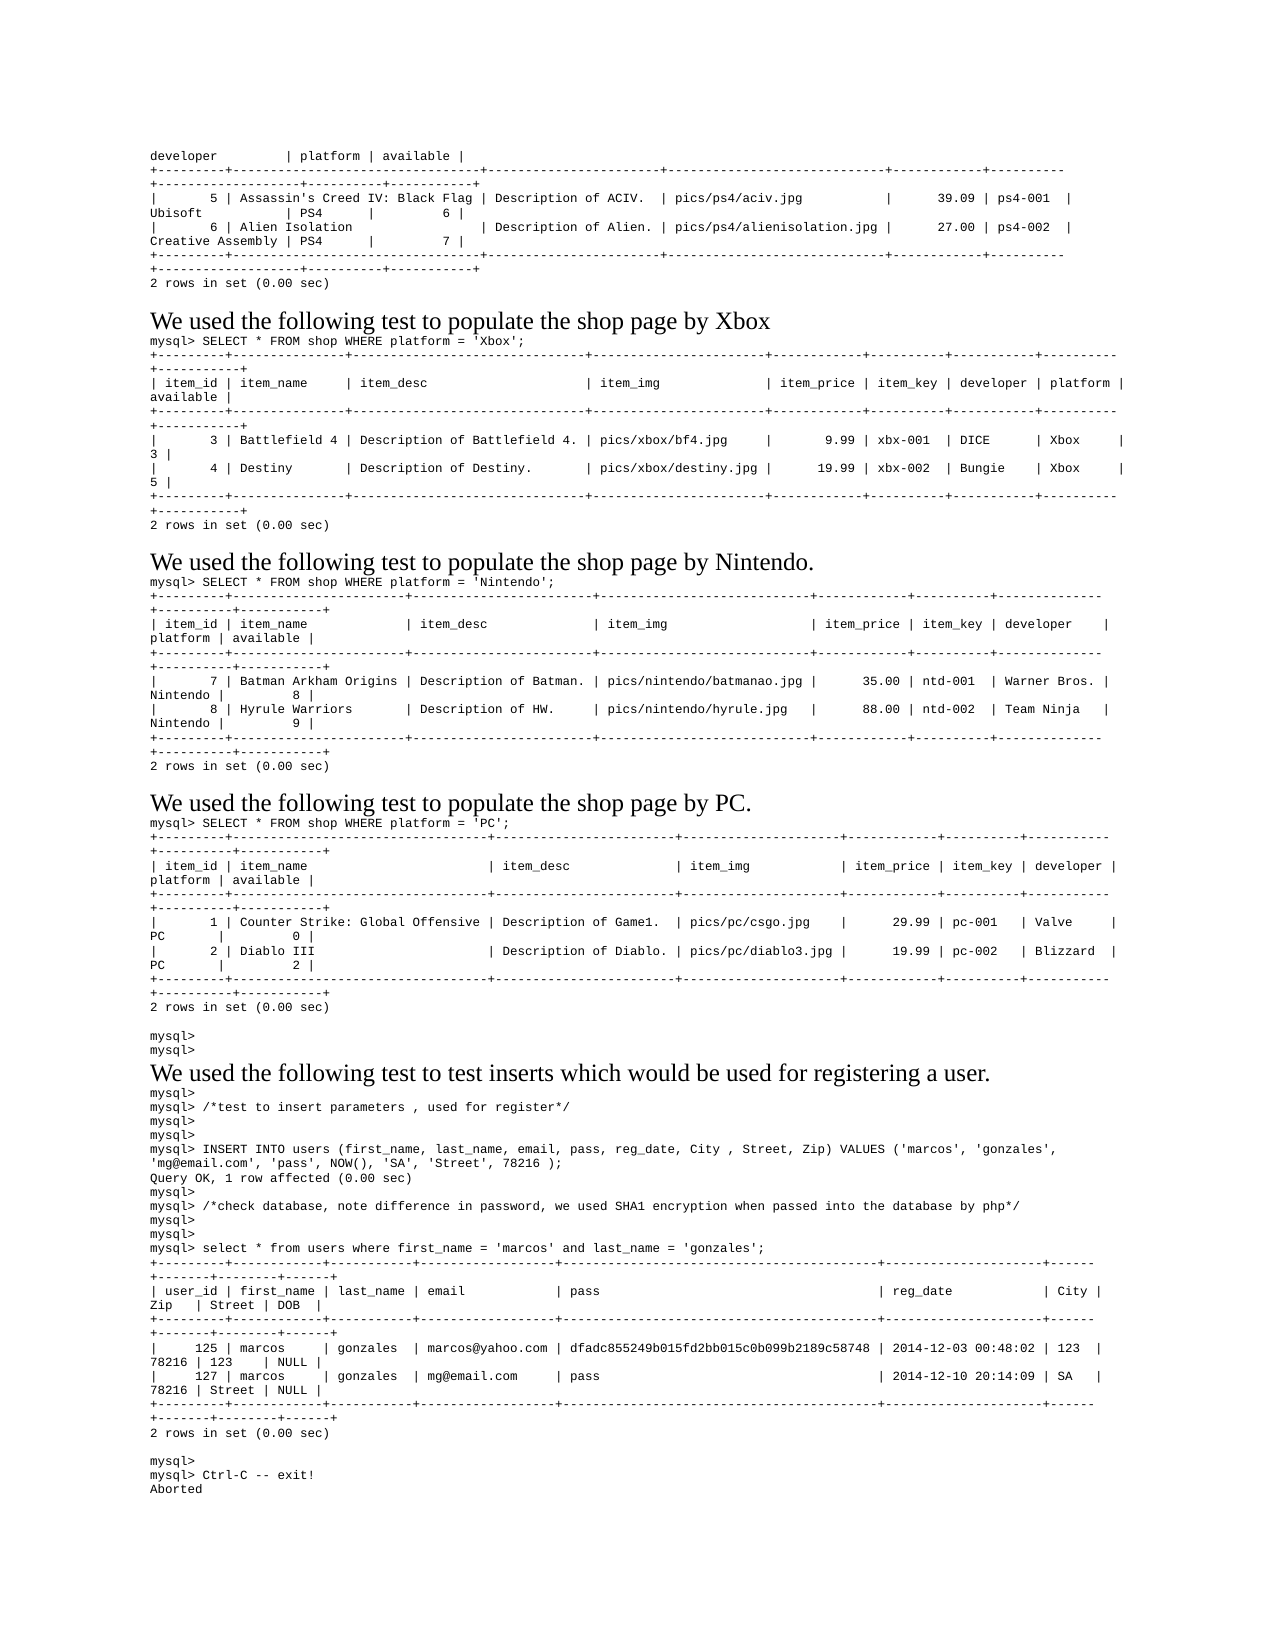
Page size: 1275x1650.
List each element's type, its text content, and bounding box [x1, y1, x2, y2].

text +---------+---------------------------------+-----------------------+-----------------------------+------------+----------+-------------------+----------+-----------+ [150, 164, 1125, 192]
text +---------+-----------------------+------------------------+----------------------------+------------+----------+--------------+----------+-----------+ [150, 590, 1125, 618]
text | item_id | item_name | item_desc | item_img | item_price | item_key | developer | platform | available | [150, 377, 1125, 405]
text | user_id | first_name | last_name | email | pass | reg_date | City | Zip | Street | DOB | [150, 1285, 1125, 1313]
text mysql> [150, 1186, 1125, 1200]
text mysql> /*check database, note difference in password, we used SHA1 encryption when passed into the database by php*/ [150, 1200, 1125, 1214]
text mysql> [150, 1129, 1125, 1143]
text mysql> select * from users where first_name = 'marcos' and last_name = 'gonzales'; [150, 1242, 1125, 1257]
text mysql> [150, 1044, 1125, 1058]
text mysql> SELECT * FROM shop WHERE platform = 'PC'; [150, 817, 1125, 831]
text We used the following test to populate the shop page by PC. [150, 788, 1125, 817]
text We used the following test to populate the shop page by Xbox [150, 306, 1125, 334]
text | 3 | Battlefield 4 | Description of Battlefield 4. | pics/xbox/bf4.jpg | 9.99 | xbx-001 | DICE | Xbox | 3 | [150, 434, 1125, 462]
text 2 rows in set (0.00 sec) [150, 277, 1125, 292]
text | 2 | Diablo III | Description of Diablo. | pics/pc/diablo3.jpg | 19.99 | pc-002 | Blizzard | PC | 2 | [150, 944, 1125, 973]
text mysql> [150, 1115, 1125, 1129]
text mysql> [150, 1455, 1125, 1469]
text | item_id | item_name | item_desc | item_img | item_price | item_key | developer | platform | available | [150, 618, 1125, 647]
text mysql> /*test to insert parameters , used for register*/ [150, 1101, 1125, 1115]
text | 4 | Destiny | Description of Destiny. | pics/xbox/destiny.jpg | 19.99 | xbx-002 | Bungie | Xbox | 5 | [150, 462, 1125, 490]
text +---------+----------------------------------+------------------------+---------------------+------------+----------+-----------+----------+-----------+ [150, 831, 1125, 859]
text | 8 | Hyrule Warriors | Description of HW. | pics/nintendo/hyrule.jpg | 88.00 | ntd-002 | Team Ninja | Nintendo | 9 | [150, 703, 1125, 732]
text 2 rows in set (0.00 sec) [150, 1427, 1125, 1441]
text | 1 | Counter Strike: Global Offensive | Description of Game1. | pics/pc/csgo.jpg | 29.99 | pc-001 | Valve | PC | 0 | [150, 916, 1125, 944]
text Aborted [150, 1483, 1125, 1497]
text | item_id | item_name | item_desc | item_img | item_price | item_key | developer | platform | available | [150, 859, 1125, 888]
text mysql> [150, 1214, 1125, 1228]
text mysql> INSERT INTO users (first_name, last_name, email, pass, reg_date, City , Street, Zip) VALUES ('marcos', 'gonzales', 'mg@email.com', 'pass', NOW(), 'SA', 'Street', 78216 ); [150, 1143, 1125, 1172]
text 2 rows in set (0.00 sec) [150, 760, 1125, 774]
text 2 rows in set (0.00 sec) [150, 519, 1125, 533]
text +---------+---------------+-------------------------------+-----------------------+------------+----------+-----------+----------+-----------+ [150, 405, 1125, 434]
text | 7 | Batman Arkham Origins | Description of Batman. | pics/nintendo/batmanao.jpg | 35.00 | ntd-001 | Warner Bros. | Nintendo | 8 | [150, 675, 1125, 703]
text mysql> [150, 1029, 1125, 1044]
text mysql> SELECT * FROM shop WHERE platform = 'Nintendo'; [150, 576, 1125, 590]
text | 6 | Alien Isolation | Description of Alien. | pics/ps4/alienisolation.jpg | 27.00 | ps4-002 | Creative Assembly | PS4 | 7 | [150, 221, 1125, 249]
text mysql> [150, 1228, 1125, 1242]
text 2 rows in set (0.00 sec) [150, 1001, 1125, 1015]
text | 5 | Assassin's Creed IV: Black Flag | Description of ACIV. | pics/ps4/aciv.jpg | 39.09 | ps4-001 | Ubisoft | PS4 | 6 | [150, 192, 1125, 221]
text +---------+---------------+-------------------------------+-----------------------+------------+----------+-----------+----------+-----------+ [150, 349, 1125, 377]
text developer | platform | available | [150, 150, 1125, 164]
text +---------+-----------------------+------------------------+----------------------------+------------+----------+--------------+----------+-----------+ [150, 732, 1125, 760]
text +---------+------------+-----------+------------------+------------------------------------------+---------------------+------+-------+--------+------+ [150, 1313, 1125, 1342]
text Query OK, 1 row affected (0.00 sec) [150, 1172, 1125, 1186]
text | 125 | marcos | gonzales | marcos@yahoo.com | dfadc855249b015fd2bb015c0b099b2189c58748 | 2014-12-03 00:48:02 | 123 | 78216 | 123 | NULL | [150, 1342, 1125, 1370]
text We used the following test to populate the shop page by Nintendo. [150, 547, 1125, 576]
text +---------+----------------------------------+------------------------+---------------------+------------+----------+-----------+----------+-----------+ [150, 973, 1125, 1001]
text +---------+------------+-----------+------------------+------------------------------------------+---------------------+------+-------+--------+------+ [150, 1398, 1125, 1427]
text mysql> Ctrl-C -- exit! [150, 1469, 1125, 1483]
text +---------+---------------+-------------------------------+-----------------------+------------+----------+-----------+----------+-----------+ [150, 490, 1125, 519]
text +---------+---------------------------------+-----------------------+-----------------------------+------------+----------+-------------------+----------+-----------+ [150, 249, 1125, 277]
text mysql> SELECT * FROM shop WHERE platform = 'Xbox'; [150, 334, 1125, 349]
text +---------+----------------------------------+------------------------+---------------------+------------+----------+-----------+----------+-----------+ [150, 888, 1125, 916]
text | 127 | marcos | gonzales | mg@email.com | pass | 2014-12-10 20:14:09 | SA | 78216 | Street | NULL | [150, 1370, 1125, 1398]
text +---------+-----------------------+------------------------+----------------------------+------------+----------+--------------+----------+-----------+ [150, 647, 1125, 675]
text mysql> [150, 1087, 1125, 1101]
text +---------+------------+-----------+------------------+------------------------------------------+---------------------+------+-------+--------+------+ [150, 1257, 1125, 1285]
text We used the following test to test inserts which would be used for registering a user. [150, 1058, 1125, 1087]
